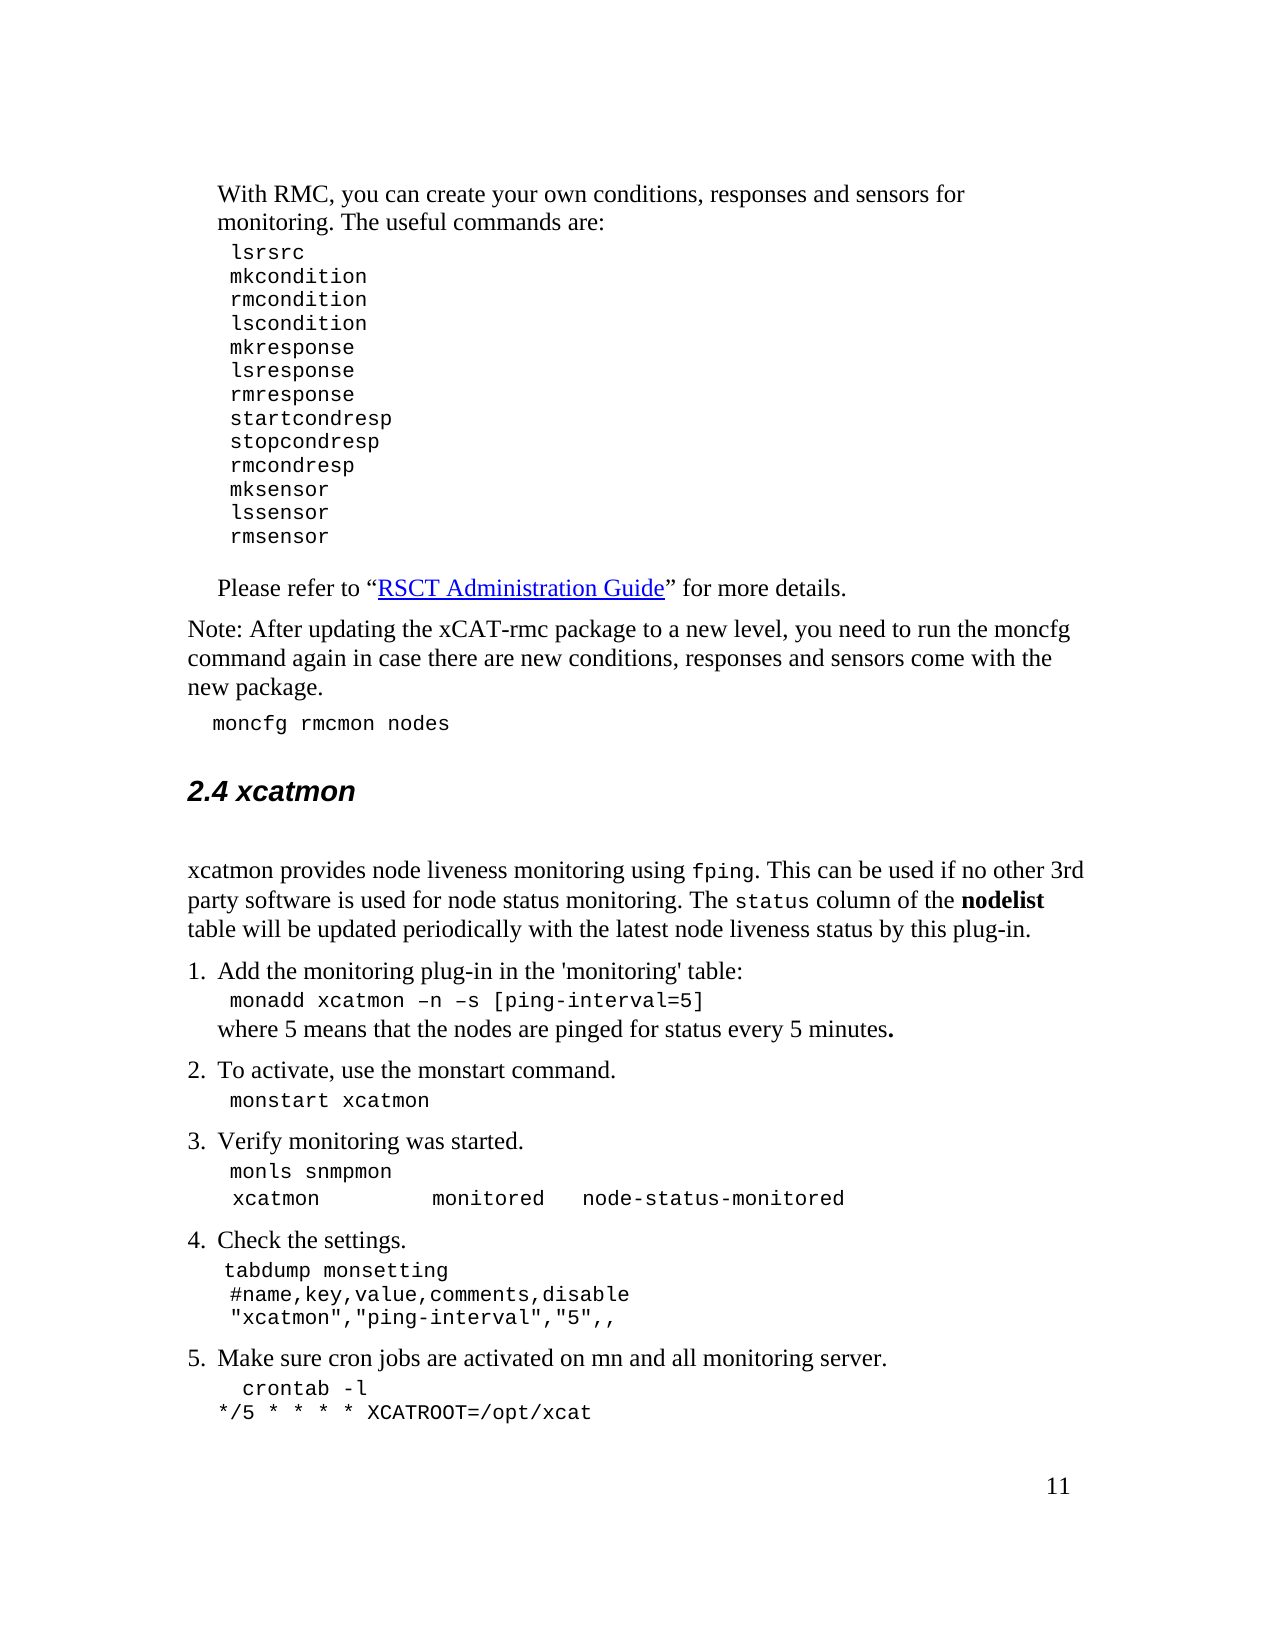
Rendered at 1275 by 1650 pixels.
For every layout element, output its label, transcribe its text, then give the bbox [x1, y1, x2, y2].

list Check the settings. tabdump monsetting #name,key,value,comments,disable "xcatmon","ping-interval","5",, [187, 1225, 1087, 1331]
text xcatmon provides node liveness monitoring using fping. This can be used if no other 3rd party software is used for node status monitoring. The status column of the nodelist table will be updated periodically with the latest node liveness status by this plug-in. [187, 855, 1087, 943]
text moncfg rmcmon nodes [187, 713, 1087, 737]
text Note: After updating the xCAT-rmc package to a new level, you need to run the moncfg command again in case there are new conditions, responses and sensors come with the new package. [187, 614, 1087, 701]
list Make sure cron jobs are activated on mn and all monitoring server. crontab -l */5 * * * * XCATROOT=/opt/xcat [187, 1343, 1087, 1426]
list Add the monitoring plug-in in the 'monitoring' table: monadd xcatmon –n –s [ping-interval=5] where 5 means that the nodes are pinged for status every 5 minutes. [187, 956, 1087, 1043]
list With RMC, you can create your own conditions, responses and sensors for monitoring. The useful commands are: lsrsrc mkcondition rmcondition lscondition mkresponse lsresponse rmresponse startcondresp stopcondresp rmcondresp mksensor lssensor rmsensor Please refer to “RSCT Administration Guide” for more details. [187, 150, 1087, 602]
list Verify monitoring was started. monls snmpmon xcatmon monitored node-status-monitored [187, 1126, 1087, 1213]
subtitle 2.4 xcatmon [187, 774, 1087, 808]
list To activate, use the monstart command. monstart xcatmon [187, 1055, 1087, 1114]
